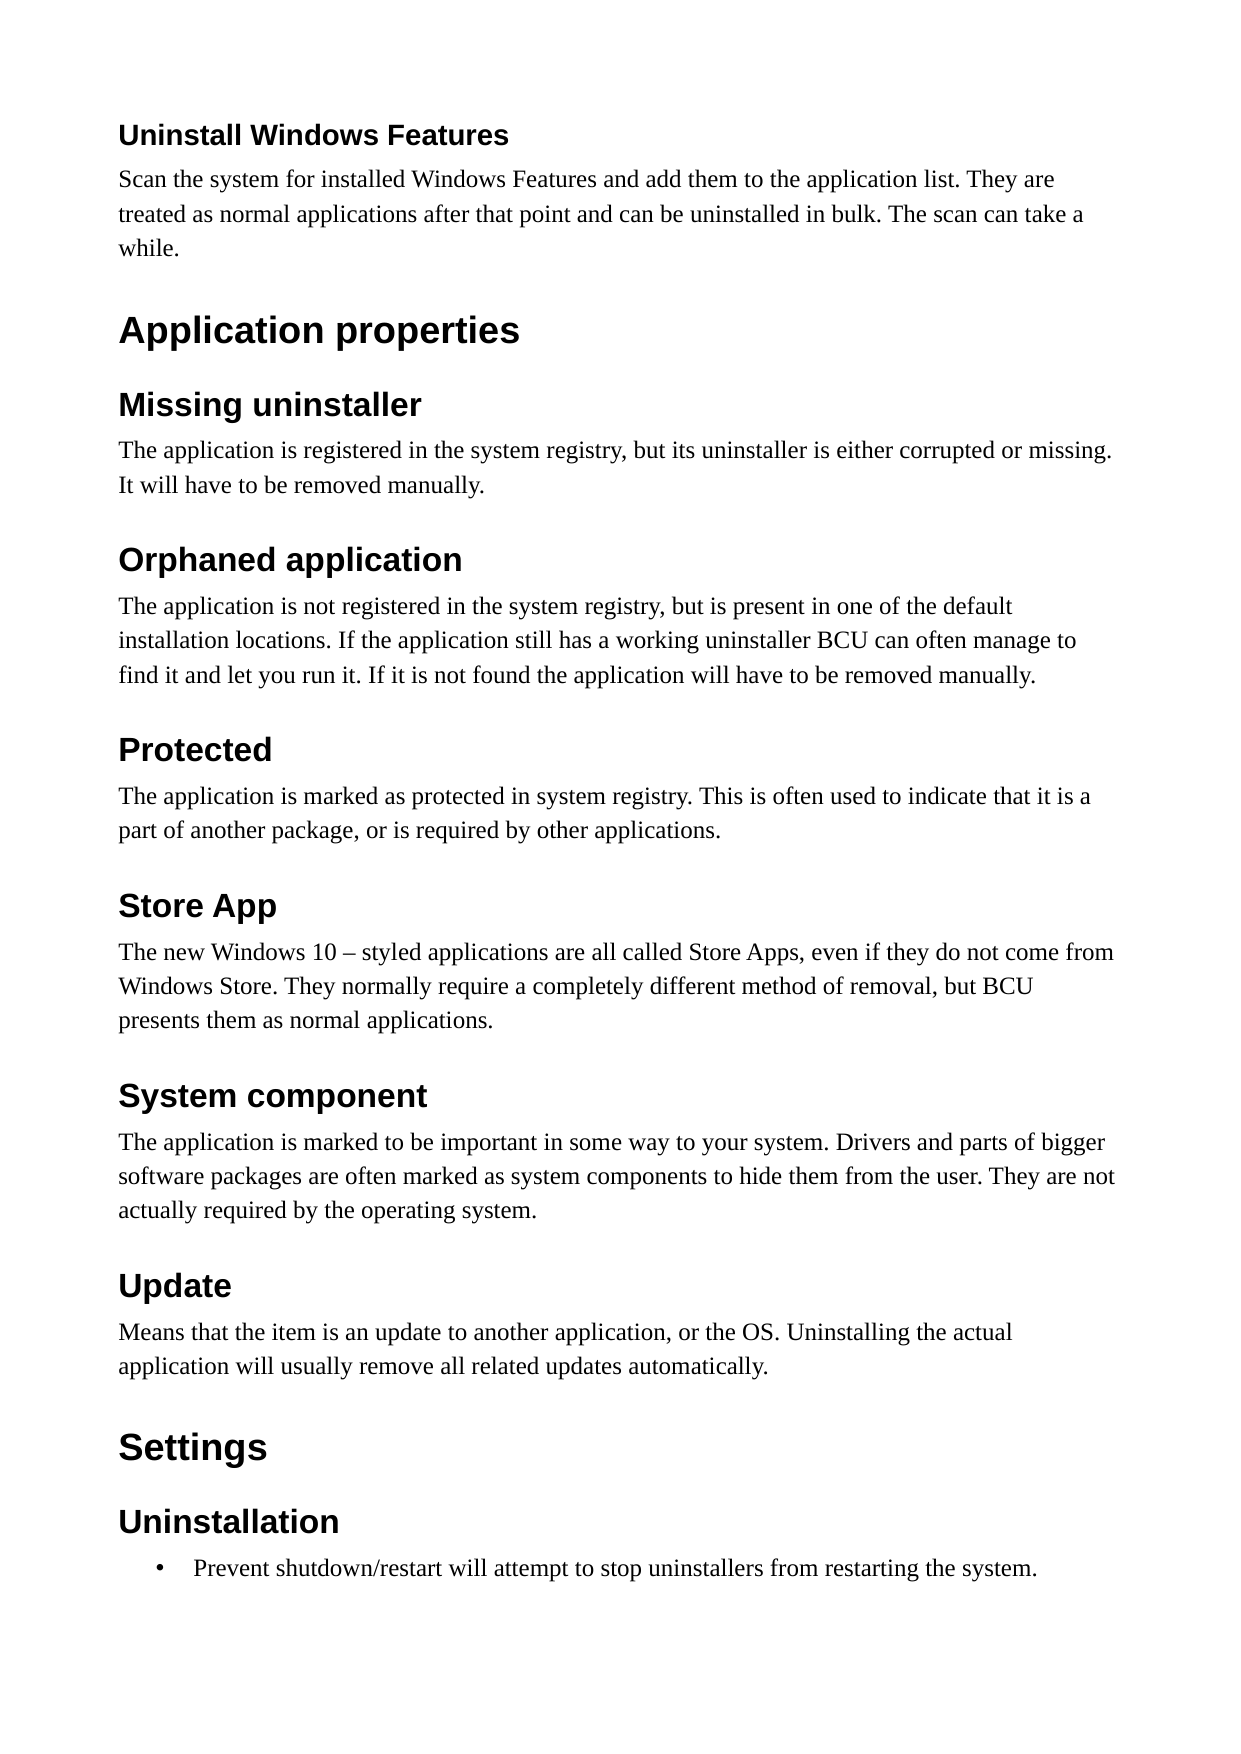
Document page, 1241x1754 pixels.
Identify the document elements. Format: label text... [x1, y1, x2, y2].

subtitle System component [118, 1075, 1122, 1114]
subtitle Uninstallation [118, 1502, 1122, 1541]
text Means that the item is an update to another application, or the OS. Uninstalling the actual application will usually remove all related updates automatically. [118, 1317, 1122, 1380]
subtitle Application properties [118, 307, 1122, 351]
text The new Windows 10 – styled applications are all called Store Apps, even if they do not come from Windows Store. They normally require a completely different method of removal, but BCU presents them as normal applications. [118, 937, 1122, 1034]
subtitle Uninstall Windows Features [118, 118, 1122, 152]
subtitle Orphaned application [118, 540, 1122, 578]
subtitle Settings [118, 1425, 1122, 1469]
text Scan the system for installed Windows Features and add them to the application list. They are treated as normal applications after that point and can be uninstalled in bulk. The scan can take a while. [118, 164, 1122, 262]
subtitle Store App [118, 885, 1122, 924]
text The application is registered in the system registry, but its uninstaller is either corrupted or missing. It will have to be removed manually. [118, 436, 1122, 499]
text The application is marked to be important in some way to your system. Drivers and parts of bigger software packages are often marked as system components to hide them from the user. They are not actually required by the operating system. [118, 1127, 1122, 1224]
list Prevent shutdown/restart will attempt to stop uninstallers from restarting the system. [156, 1553, 1122, 1582]
text The application is marked as protected in system registry. This is often used to indicate that it is a part of another package, or is required by other applications. [118, 781, 1122, 844]
text The application is not registered in the system registry, but is present in one of the default installation locations. If the application still has a working uninstaller BCU can often manage to find it and let you run it. If it is not found the application will have to be removed manually. [118, 591, 1122, 689]
subtitle Update [118, 1265, 1122, 1304]
subtitle Missing uninstaller [118, 384, 1122, 423]
subtitle Protected [118, 730, 1122, 768]
